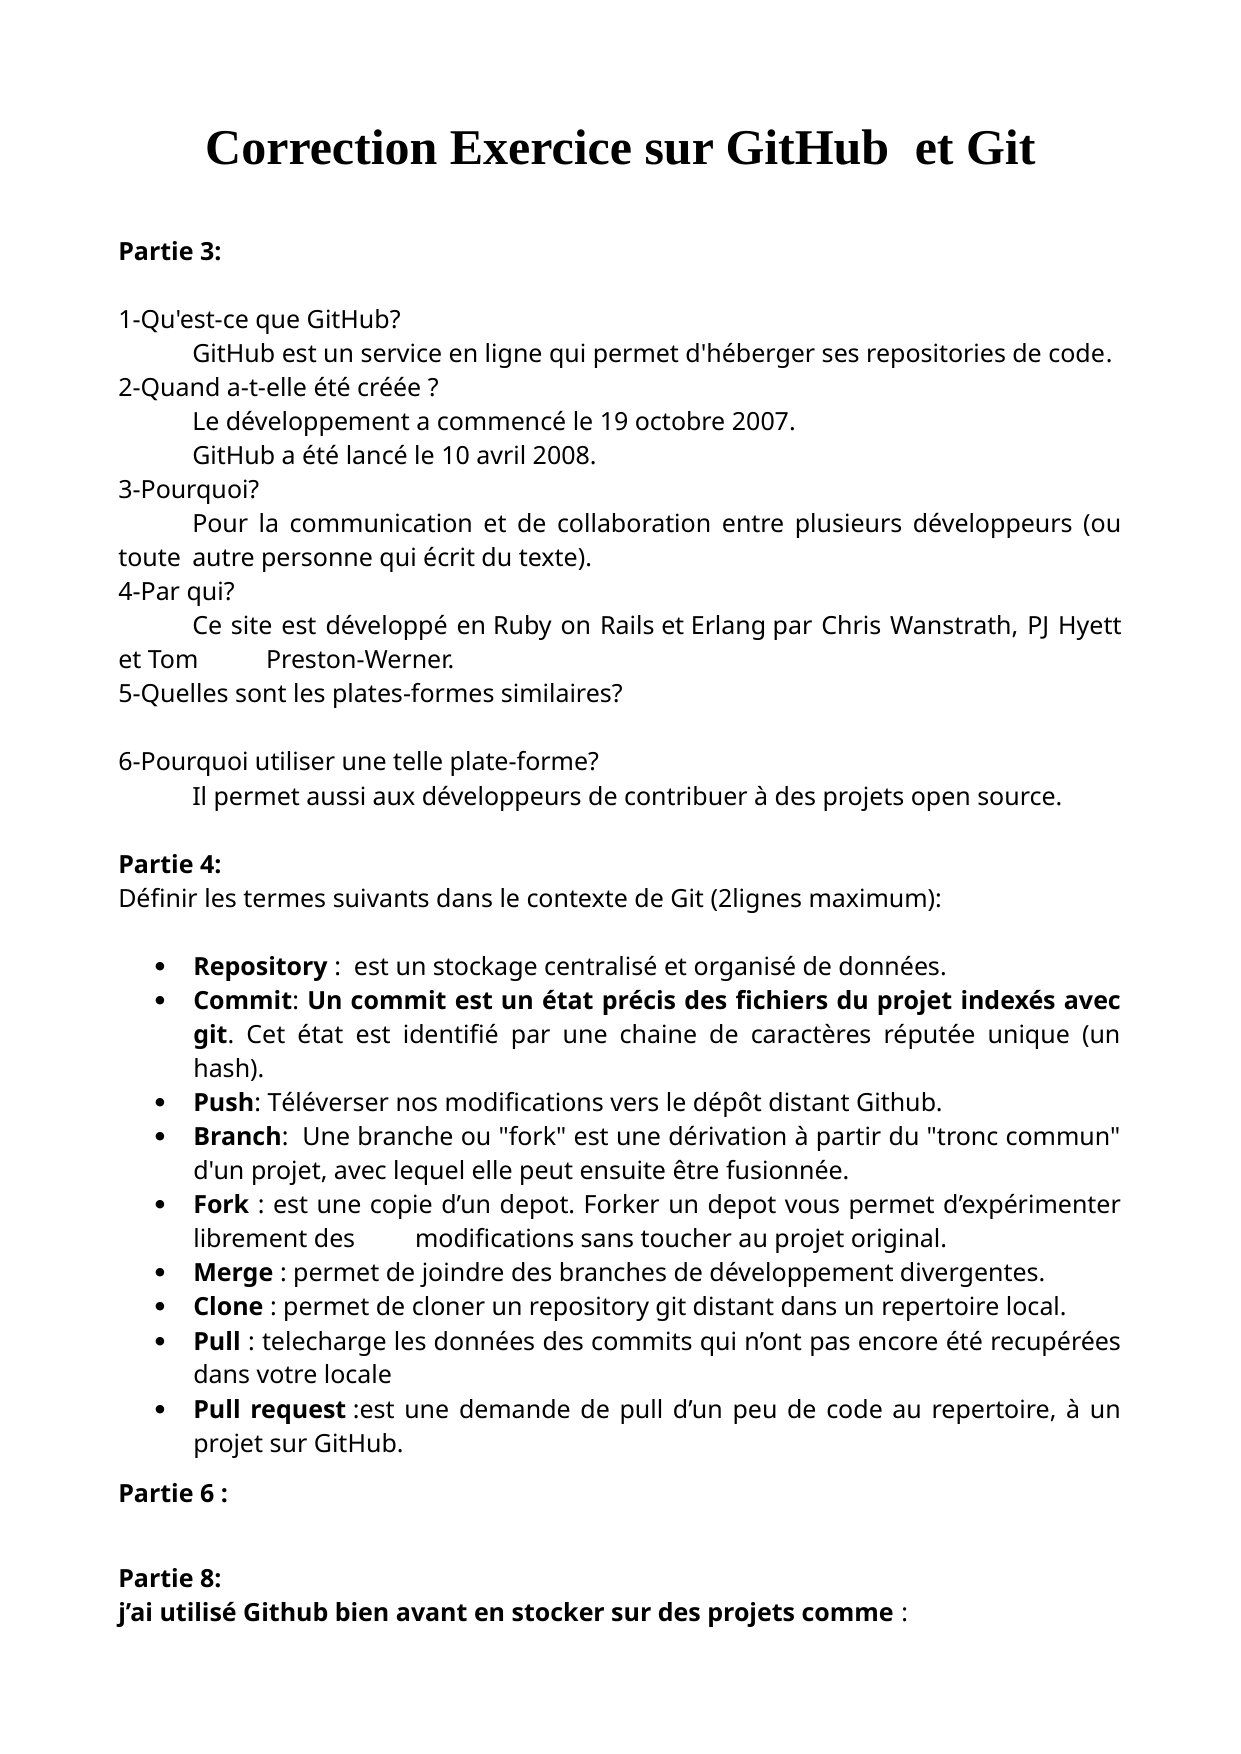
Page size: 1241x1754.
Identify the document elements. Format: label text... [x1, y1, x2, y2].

list Repository : est un stockage centralisé et organisé de données. [156, 948, 1122, 982]
text Le développement a commencé le 19 octobre 2007. [118, 403, 1122, 437]
list Pull : telecharge les données des commits qui n’ont pas encore été recupérées dans votre locale [156, 1323, 1122, 1391]
text Correction Exercice sur GitHub et Git [118, 118, 1122, 176]
text 3-Pourquoi? [118, 472, 1122, 506]
list Pull request :est une demande de pull d’un peu de code au repertoire, à un projet sur GitHub. [156, 1391, 1122, 1459]
text GitHub est un service en ligne qui permet d'héberger ses repositories de code. [118, 335, 1122, 369]
list Commit: Un commit est un état précis des fichiers du projet indexés avec git. Cet état est identifié par une chaine de caractères réputée unique (un hash). [156, 982, 1122, 1085]
text 5-Quelles sont les plates-formes similaires? [118, 676, 1122, 710]
text Définir les termes suivants dans le contexte de Git (2lignes maximum): [118, 880, 1122, 914]
list Branch: Une branche ou "fork" est une dérivation à partir du "tronc commun" d'un projet, avec lequel elle peut ensuite être fusionnée. [156, 1119, 1122, 1187]
text Pour la communication et de collaboration entre plusieurs développeurs (ou toute autre personne qui écrit du texte). [118, 506, 1122, 574]
text 2-Quand a-t-elle été créée ? [118, 369, 1122, 403]
text Il permet aussi aux développeurs de contribuer à des projets open source. [118, 778, 1122, 812]
text 4-Par qui? [118, 574, 1122, 608]
text j’ai utilisé Github bien avant en stocker sur des projets comme : [118, 1595, 1122, 1629]
text GitHub a été lancé le 10 avril 2008. [118, 437, 1122, 472]
text Ce site est développé en Ruby on Rails et Erlang par Chris Wanstrath, PJ Hyett et Tom Preston-Werner. [118, 608, 1122, 676]
text Partie 3: [118, 233, 1122, 267]
list Push: Téléverser nos modifications vers le dépôt distant Github. [156, 1085, 1122, 1119]
text 6-Pourquoi utiliser une telle plate-forme? [118, 744, 1122, 778]
text Partie 4: [118, 846, 1122, 880]
text Partie 6 : [118, 1476, 1122, 1510]
list Merge : permet de joindre des branches de développement divergentes. [156, 1255, 1122, 1289]
list Clone : permet de cloner un repository git distant dans un repertoire local. [156, 1289, 1122, 1323]
text Partie 8: [118, 1561, 1122, 1595]
text 1-Qu'est-ce que GitHub? [118, 301, 1122, 335]
list Fork : est une copie d’un depot. Forker un depot vous permet d’expérimenter librement des modifications sans toucher au projet original. [156, 1187, 1122, 1255]
